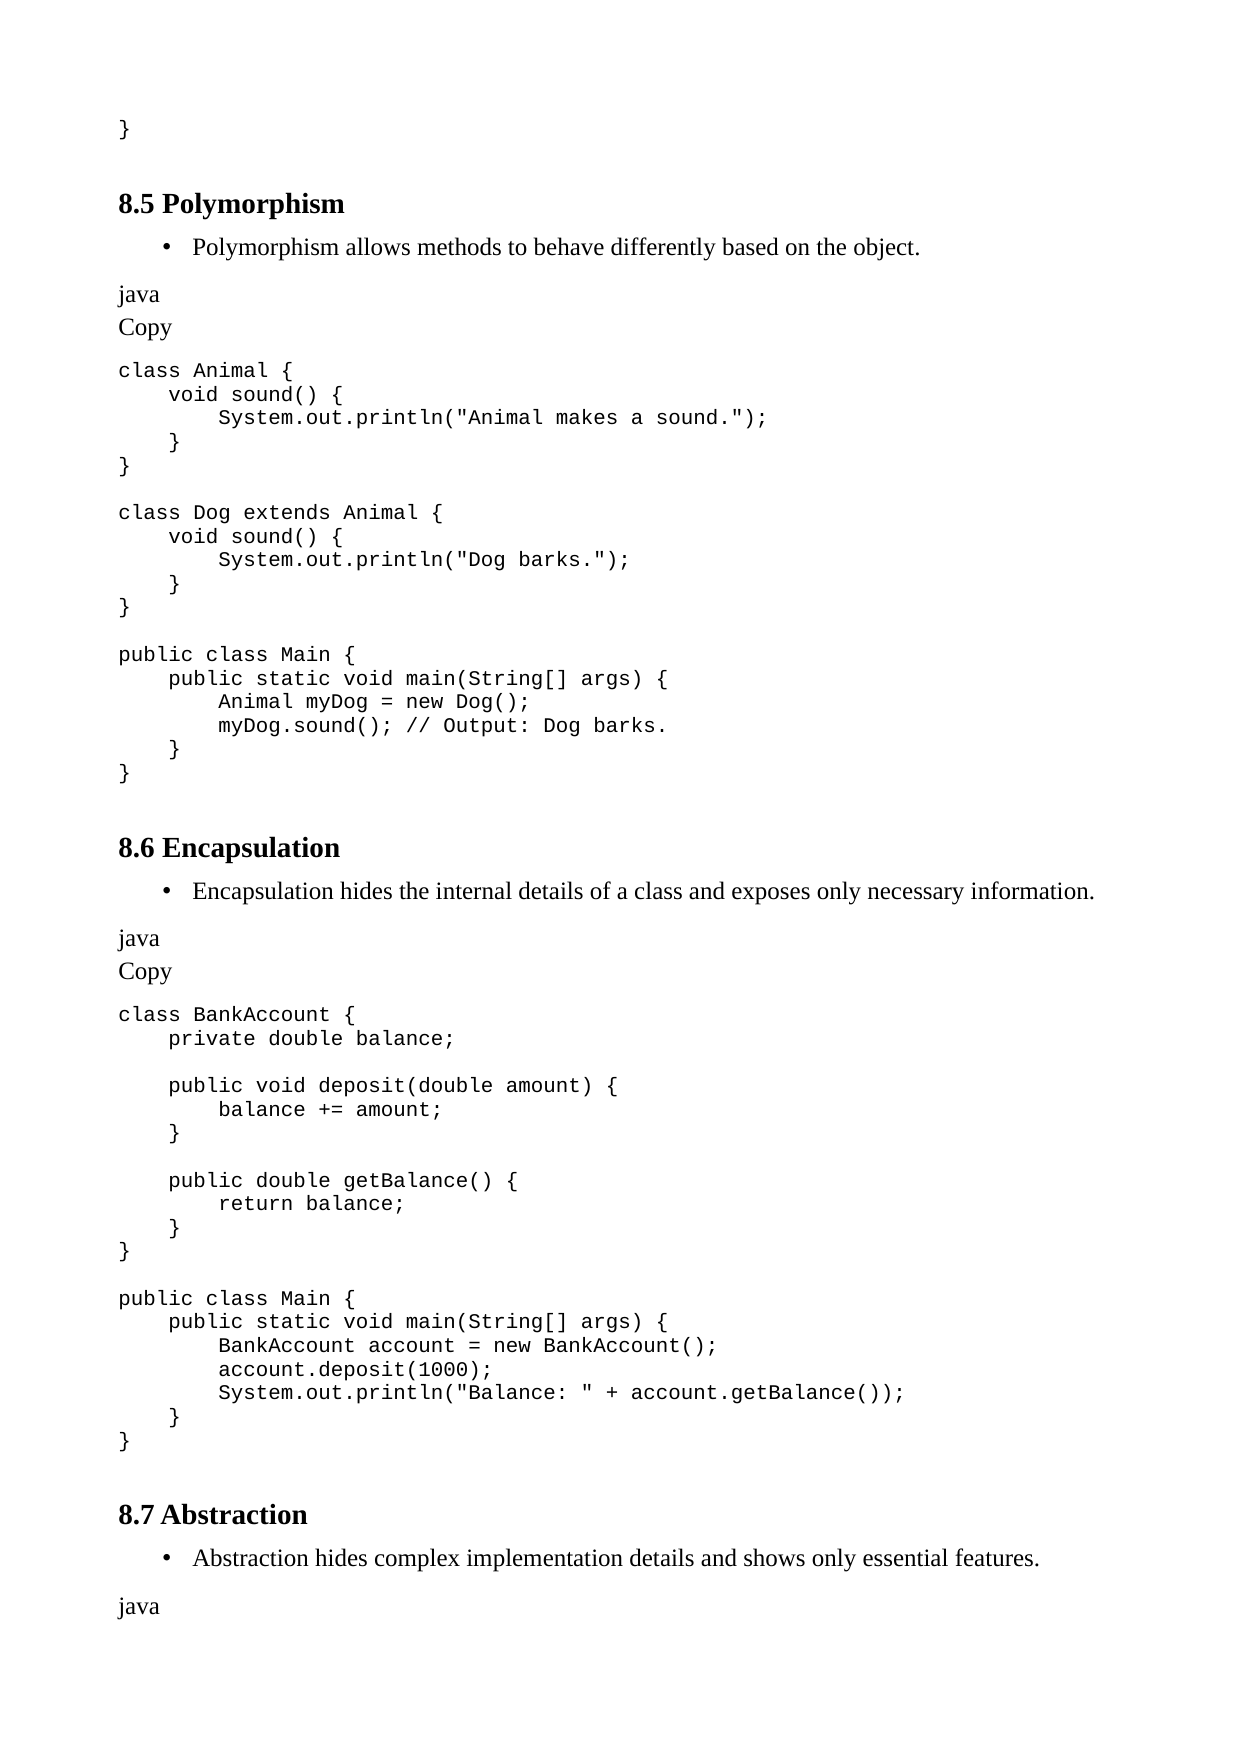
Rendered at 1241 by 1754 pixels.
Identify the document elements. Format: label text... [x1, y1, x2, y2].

text } [118, 573, 1122, 597]
text return balance; [118, 1193, 1122, 1217]
text myDog.sound(); // Output: Dog barks. [118, 715, 1122, 738]
list Polymorphism allows methods to behave differently based on the object. [162, 232, 1122, 261]
subtitle 8.6 Encapsulation [118, 830, 1122, 863]
text System.out.println("Animal makes a sound."); [118, 407, 1122, 431]
text Animal myDog = new Dog(); [118, 691, 1122, 715]
text } [118, 597, 1122, 620]
list Abstraction hides complex implementation details and shows only essential features. [162, 1543, 1122, 1572]
text } [118, 455, 1122, 478]
text private double balance; [118, 1028, 1122, 1051]
text BankAccount account = new BankAccount(); [118, 1335, 1122, 1359]
text } [118, 1122, 1122, 1146]
text } [118, 738, 1122, 762]
text public class Main { [118, 644, 1122, 667]
text public void deposit(double amount) { [118, 1075, 1122, 1099]
text } [118, 1430, 1122, 1453]
text class BankAccount { [118, 1004, 1122, 1028]
text java [118, 923, 1122, 952]
text System.out.println("Balance: " + account.getBalance()); [118, 1382, 1122, 1406]
text } [118, 1217, 1122, 1241]
text void sound() { [118, 384, 1122, 407]
text account.deposit(1000); [118, 1359, 1122, 1382]
text Copy [118, 956, 1122, 985]
text java [118, 279, 1122, 308]
text public static void main(String[] args) { [118, 667, 1122, 691]
text } [118, 1406, 1122, 1430]
text class Dog extends Animal { [118, 502, 1122, 526]
text public static void main(String[] args) { [118, 1311, 1122, 1335]
text class Animal { [118, 360, 1122, 384]
list Encapsulation hides the internal details of a class and exposes only necessary information. [162, 876, 1122, 904]
text public class Main { [118, 1288, 1122, 1311]
text } [118, 1241, 1122, 1264]
text } [118, 431, 1122, 455]
subtitle 8.5 Polymorphism [118, 186, 1122, 219]
text java [118, 1591, 1122, 1620]
text } [118, 118, 1122, 142]
text Copy [118, 312, 1122, 341]
text System.out.println("Dog barks."); [118, 549, 1122, 573]
subtitle 8.7 Abstraction [118, 1497, 1122, 1531]
text } [118, 762, 1122, 786]
text public double getBalance() { [118, 1169, 1122, 1193]
text balance += amount; [118, 1099, 1122, 1122]
text void sound() { [118, 526, 1122, 549]
